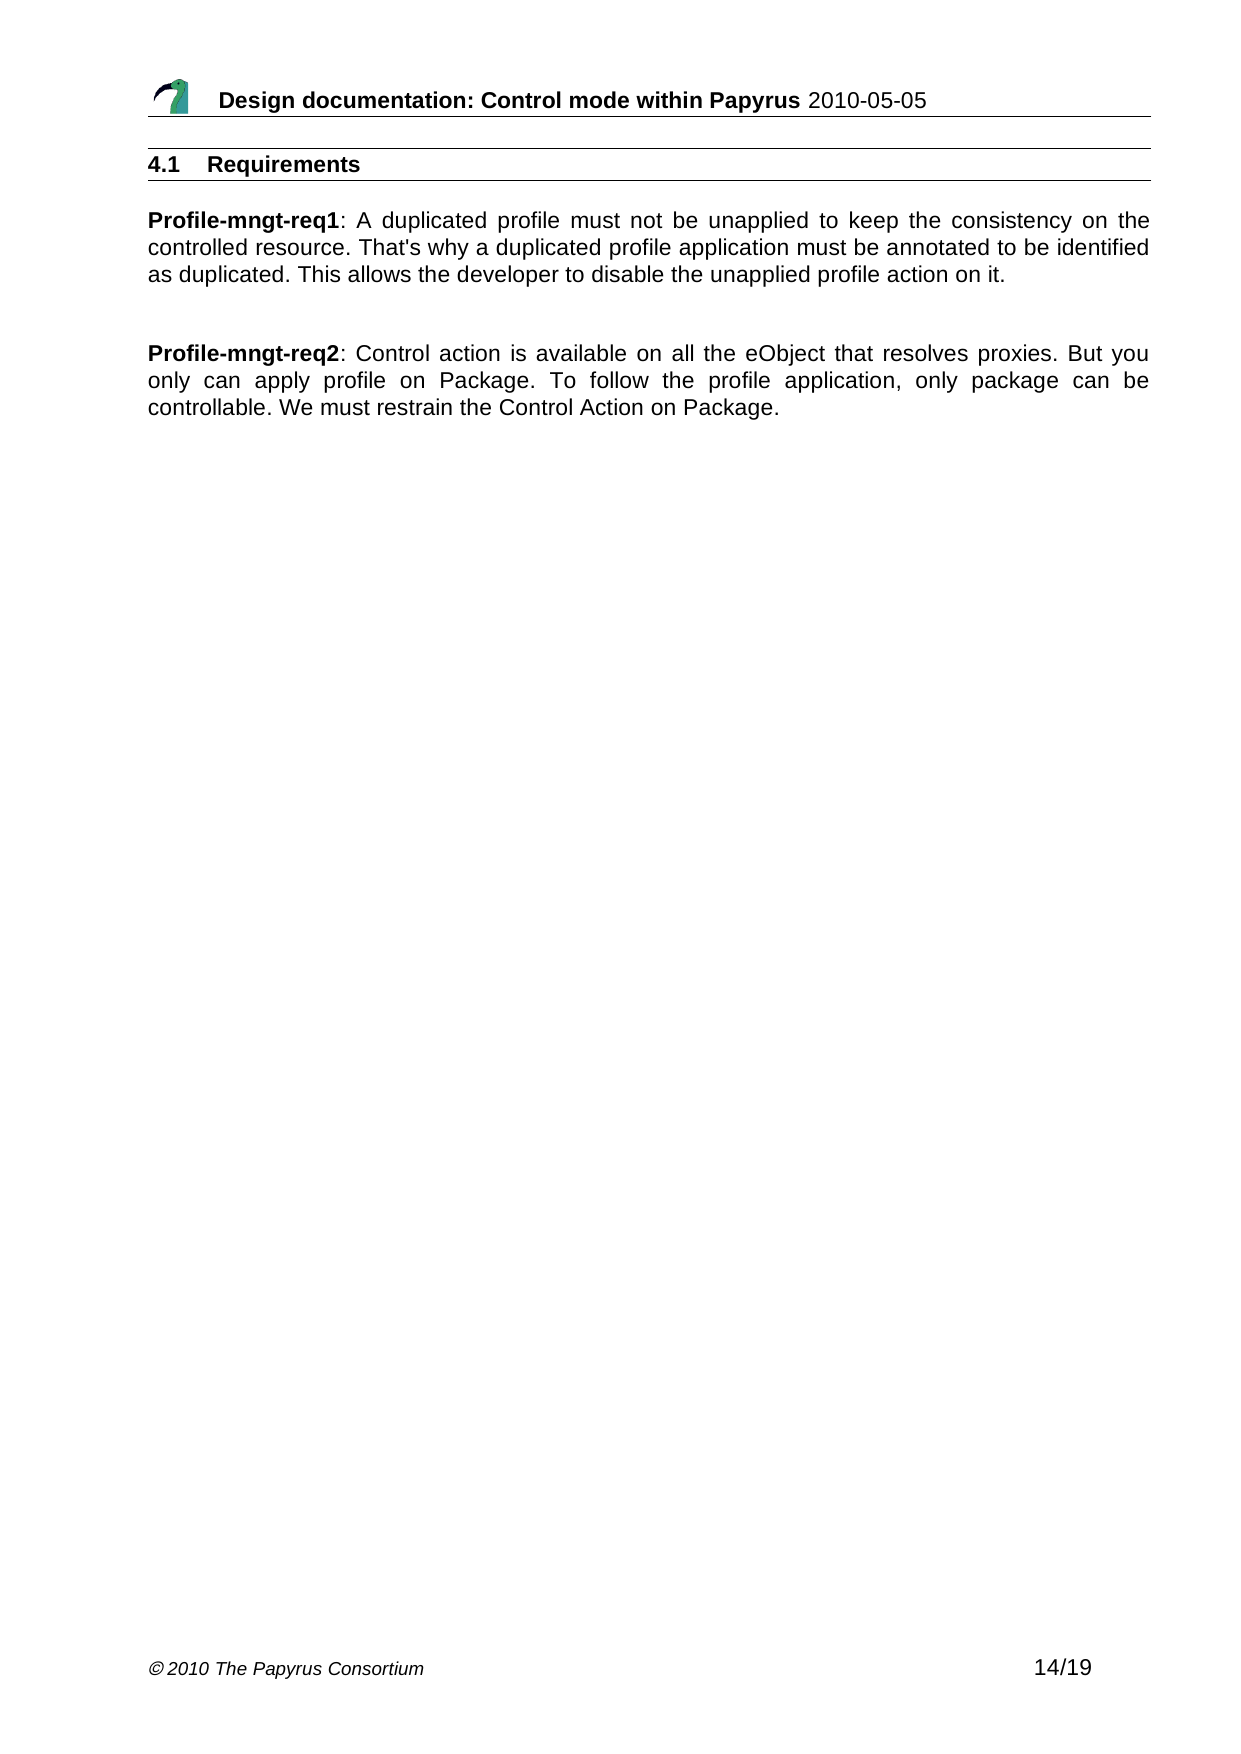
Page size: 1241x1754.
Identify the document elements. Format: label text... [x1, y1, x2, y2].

text Profile-mngt-req2: Control action is available on all the eObject that resolves proxies. But you only can apply profile on Package. To follow the profile application, only package can be controllable. We must restrain the Control Action on Package. [148, 339, 1151, 421]
picture [153, 79, 189, 114]
subtitle Requirements [148, 149, 1151, 180]
text Profile-mngt-req1: A duplicated profile must not be unapplied to keep the consistency on the controlled resource. That's why a duplicated profile application must be annotated to be identified as duplicated. This allows the developer to disable the unapplied profile action on it. [148, 206, 1151, 287]
